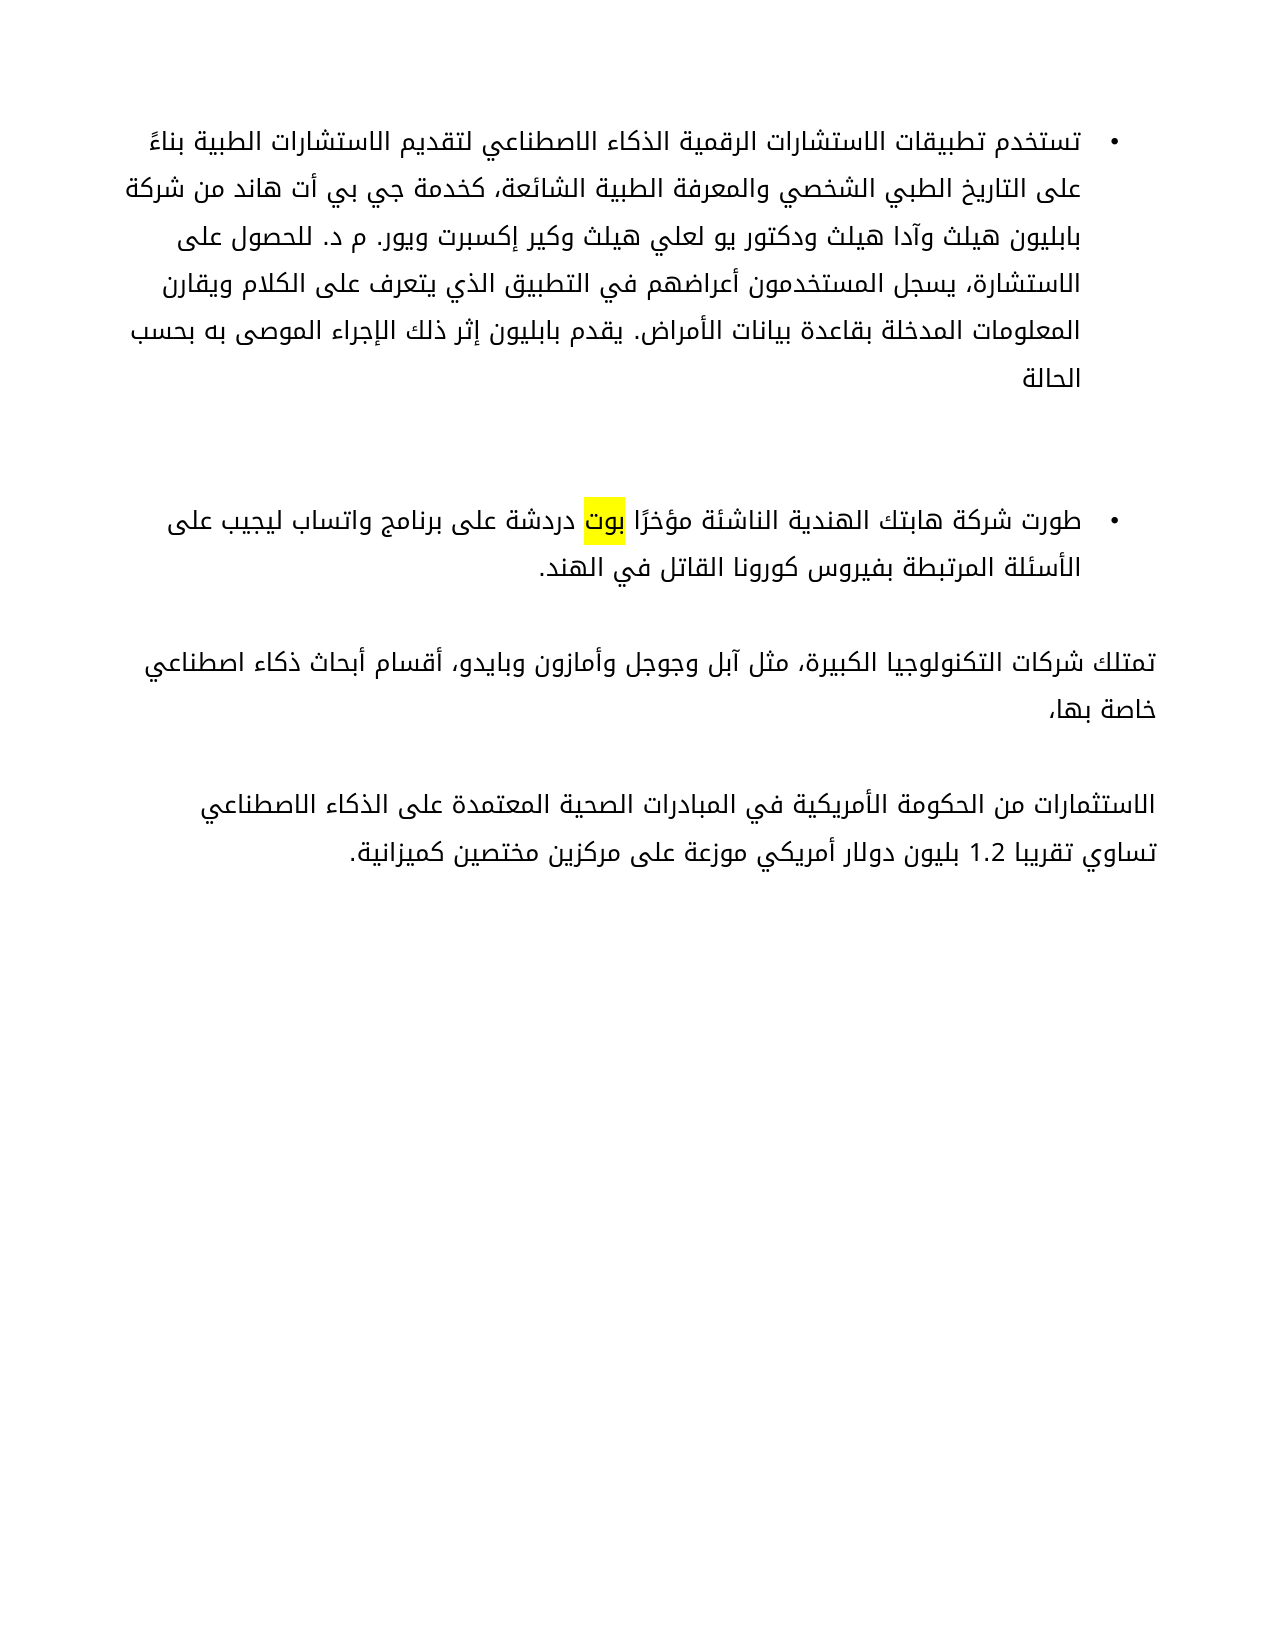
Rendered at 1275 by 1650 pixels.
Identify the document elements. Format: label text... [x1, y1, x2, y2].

list طورت شركة هابتك الهندية الناشئة مؤخرًا بوت دردشة على برنامج واتساب ليجيب على الأسئلة المرتبطة بفيروس كورونا القاتل في الهند. [118, 497, 1119, 592]
list تستخدم تطبيقات الاستشارات الرقمية الذكاء الاصطناعي لتقديم الاستشارات الطبية بناءً على التاريخ الطبي الشخصي والمعرفة الطبية الشائعة، كخدمة جي بي أت هاند من شركة بابليون هيلث وآدا هيلث ودكتور يو لعلي هيلث وكير إكسبرت ويور. م د. للحصول على الاستشارة، يسجل المستخدمون أعراضهم في التطبيق الذي يتعرف على الكلام ويقارن المعلومات المدخلة بقاعدة بيانات الأمراض. يقدم بابليون إثر ذلك الإجراء الموصى به بحسب الحالة [118, 118, 1119, 402]
text الاستثمارات من الحكومة الأمريكية في المبادرات الصحية المعتمدة على الذكاء الاصطناعي تساوي تقريبا 1.2 بليون دولار أمريكي موزعة على مركزين مختصين كميزانية. [118, 782, 1157, 876]
text تمتلك شركات التكنولوجيا الكبيرة، مثل آبل وجوجل وأمازون وبايدو، أقسام أبحاث ذكاء اصطناعي خاصة بها، [118, 639, 1157, 734]
